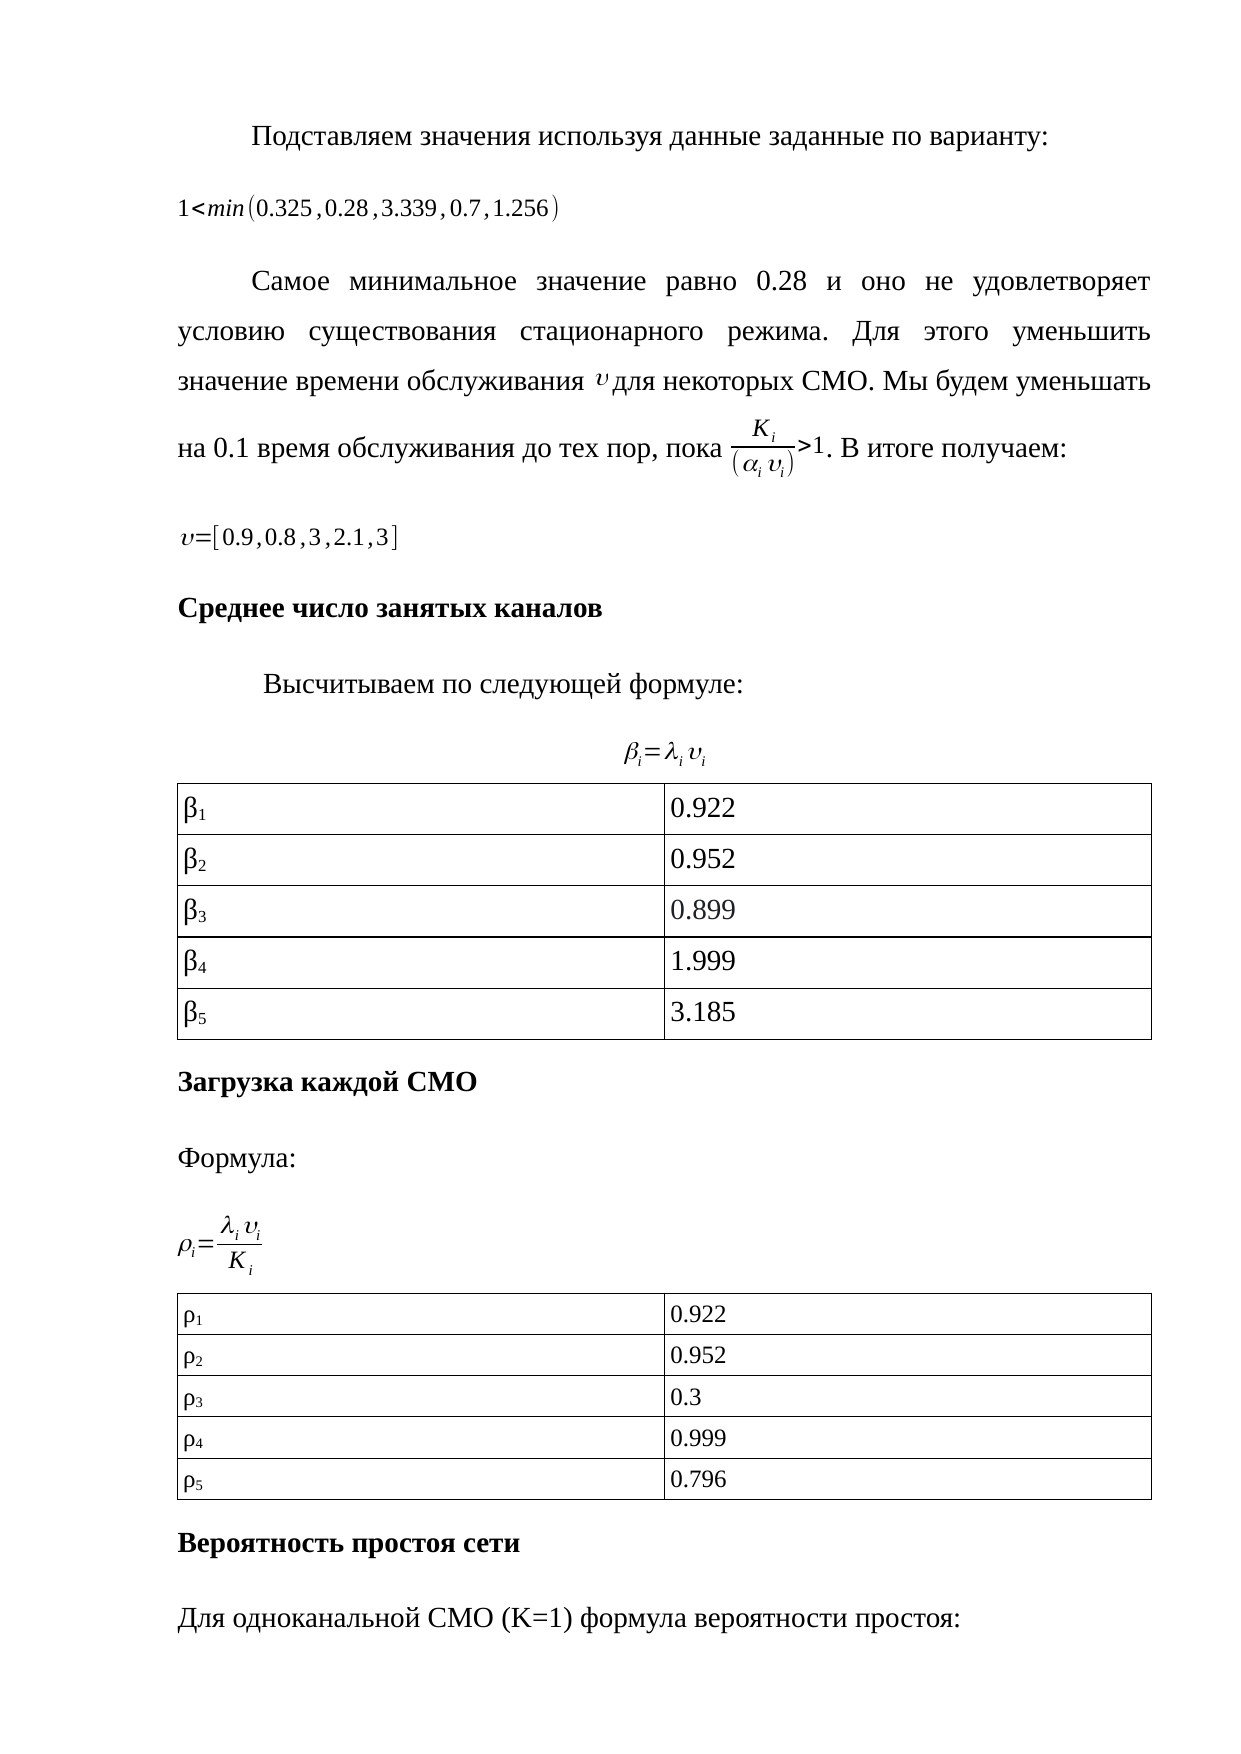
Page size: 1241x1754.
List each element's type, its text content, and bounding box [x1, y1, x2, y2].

table_cell β4 [178, 938, 664, 987]
table_cell β5 [178, 989, 664, 1038]
table_cell 1.999 [665, 938, 1151, 987]
table_cell ρ5 [178, 1459, 664, 1499]
text Высчитываем по следующей формуле: [177, 666, 1152, 699]
table_cell β3 [178, 886, 664, 936]
table_cell 0.899 [665, 886, 1151, 936]
text Подставляем значения используя данные заданные по варианту: [177, 118, 1152, 152]
table_cell 0.952 [665, 1335, 1151, 1375]
table_cell ρ3 [178, 1376, 664, 1416]
table_cell ρ4 [178, 1417, 664, 1457]
text Самое минимальное значение равно 0.28 и оно не удовлетворяет условию существования стационарного режима. Для этого уменьшить значение времени обслуживания для некоторых СМО. Мы будем уменьшать на 0.1 время обслуживания до тех пор, пока . В итоге получаем: [177, 263, 1152, 481]
text Загрузка каждой СМО [177, 1064, 1152, 1098]
text Формула: [177, 1140, 1152, 1173]
text Для одноканальной СМО (K=1) формула вероятности простоя: [177, 1600, 1152, 1634]
table_cell 3.185 [665, 989, 1151, 1038]
text Среднее число занятых каналов [177, 591, 1152, 624]
table_cell 0.952 [665, 835, 1151, 885]
table_cell β2 [178, 835, 664, 885]
table_header ρ1 [178, 1294, 664, 1334]
table_cell 0.999 [665, 1417, 1151, 1457]
table_cell ρ2 [178, 1335, 664, 1375]
table_header 0.922 [665, 784, 1151, 834]
table_header 0.922 [665, 1294, 1151, 1334]
table_cell 0.3 [665, 1376, 1151, 1416]
table_cell 0.796 [665, 1459, 1151, 1499]
text Вероятность простоя сети [177, 1525, 1152, 1558]
table_header β1 [178, 784, 664, 834]
